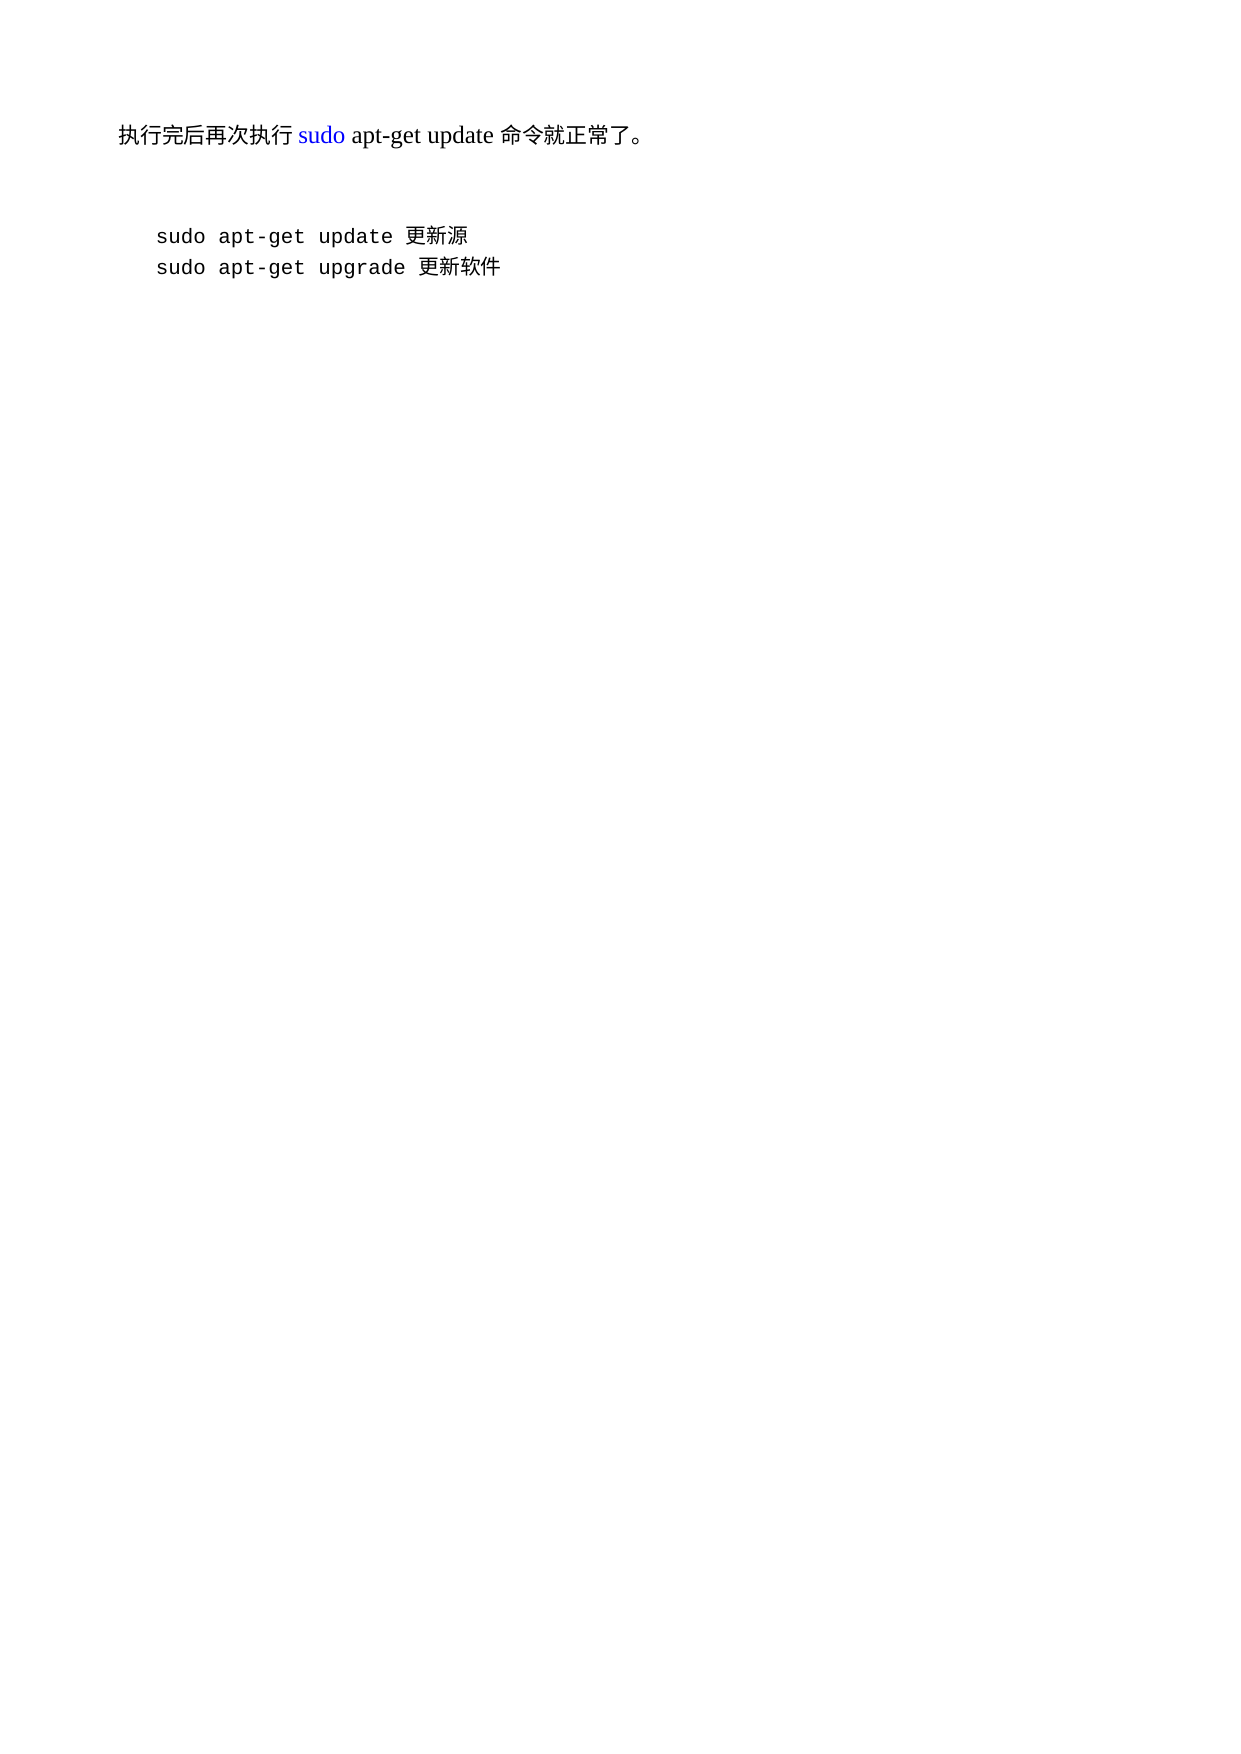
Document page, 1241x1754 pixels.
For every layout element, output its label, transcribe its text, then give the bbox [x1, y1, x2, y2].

text 执行完后再次执行 sudo apt-get update 命令就正常了。 [118, 118, 1122, 150]
text sudo apt-get update 更新源 [118, 220, 1122, 250]
text sudo apt-get upgrade 更新软件 [118, 250, 1122, 281]
